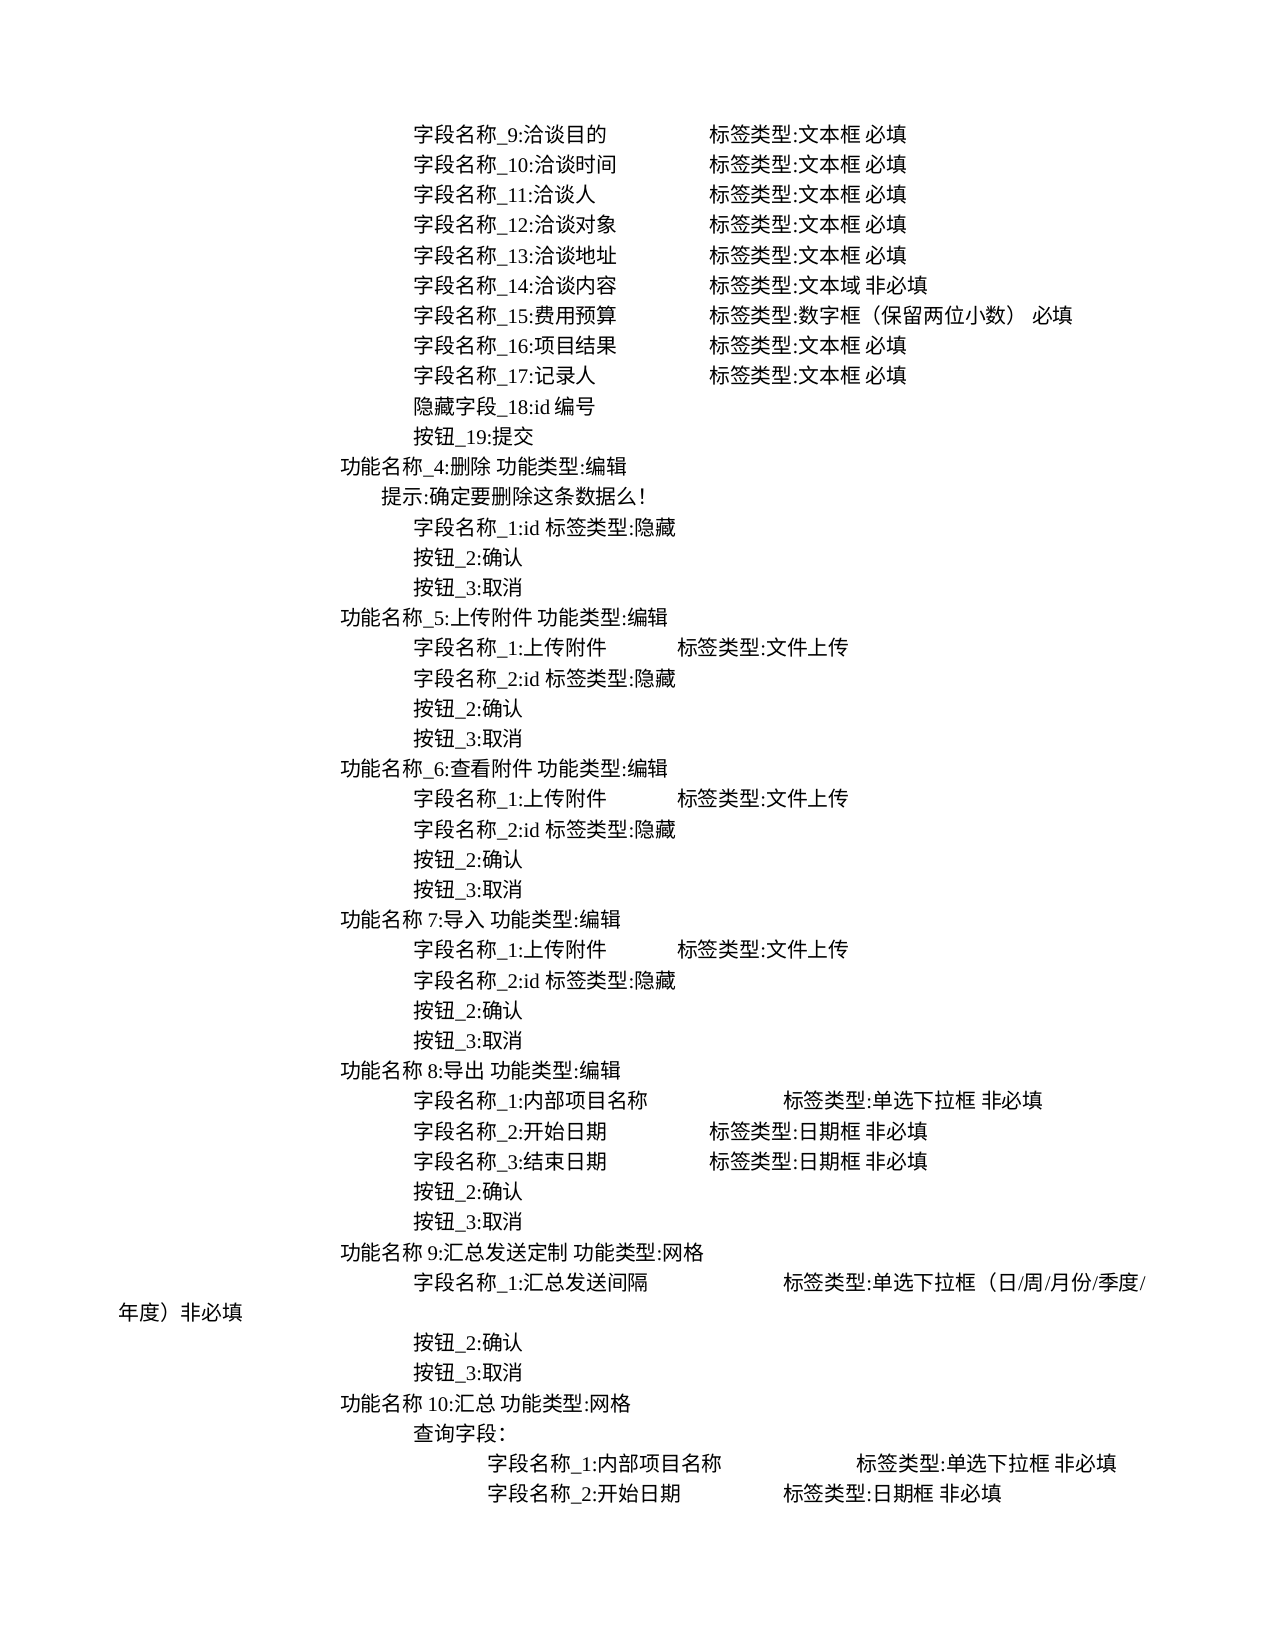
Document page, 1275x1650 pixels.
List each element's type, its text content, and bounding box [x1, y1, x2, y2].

text 字段名称_2:开始日期 标签类型:日期框 非必填 [118, 1477, 1157, 1508]
text 字段名称_2:id 标签类型:隐藏 [118, 813, 1157, 843]
text 字段名称_1:上传附件 标签类型:文件上传 [118, 934, 1157, 964]
text 字段名称_13:洽谈地址 标签类型:文本框 必填 [118, 239, 1157, 269]
text 字段名称_9:洽谈目的 标签类型:文本框 必填 [118, 118, 1157, 148]
text 字段名称_1:id 标签类型:隐藏 [118, 511, 1157, 541]
text 按钮_2:确认 [118, 1175, 1157, 1206]
text 提示:确定要删除这条数据么！ [118, 481, 1157, 511]
text 功能名称_6:查看附件 功能类型:编辑 [118, 752, 1157, 783]
text 字段名称_15:费用预算 标签类型:数字框（保留两位小数） 必填 [118, 299, 1157, 329]
text 功能名称9:汇总发送定制 功能类型:网格 [118, 1236, 1157, 1266]
text 字段名称_14:洽谈内容 标签类型:文本域 非必填 [118, 269, 1157, 299]
text 字段名称_1:汇总发送间隔 标签类型:单选下拉框（日/周/月份/季度/年度）非必填 [118, 1266, 1157, 1326]
text 功能名称_4:删除 功能类型:编辑 [118, 450, 1157, 481]
text 按钮_2:确认 [118, 843, 1157, 873]
text 功能名称_5:上传附件 功能类型:编辑 [118, 601, 1157, 632]
text 字段名称_16:项目结果 标签类型:文本框 必填 [118, 329, 1157, 360]
text 按钮_3:取消 [118, 873, 1157, 903]
text 按钮_3:取消 [118, 722, 1157, 752]
text 字段名称_1:上传附件 标签类型:文件上传 [118, 783, 1157, 813]
text 字段名称_2:id 标签类型:隐藏 [118, 964, 1157, 994]
text 按钮_2:确认 [118, 541, 1157, 571]
text 查询字段： [118, 1417, 1157, 1447]
text 字段名称_3:结束日期 标签类型:日期框 非必填 [118, 1145, 1157, 1175]
text 按钮_3:取消 [118, 1206, 1157, 1236]
text 字段名称_1:上传附件 标签类型:文件上传 [118, 632, 1157, 662]
text 隐藏字段_18:id编号 [118, 390, 1157, 420]
text 字段名称_2:开始日期 标签类型:日期框 非必填 [118, 1115, 1157, 1145]
text 功能名称10:汇总 功能类型:网格 [118, 1387, 1157, 1417]
text 字段名称_1:内部项目名称 标签类型:单选下拉框 非必填 [118, 1085, 1157, 1115]
text 按钮_3:取消 [118, 1357, 1157, 1387]
text 字段名称_10:洽谈时间 标签类型:文本框 必填 [118, 148, 1157, 178]
text 按钮_2:确认 [118, 692, 1157, 722]
text 按钮_3:取消 [118, 1024, 1157, 1054]
text 字段名称_11:洽谈人 标签类型:文本框 必填 [118, 178, 1157, 209]
text 字段名称_17:记录人 标签类型:文本框 必填 [118, 360, 1157, 390]
text 功能名称7:导入 功能类型:编辑 [118, 903, 1157, 934]
text 按钮_19:提交 [118, 420, 1157, 450]
text 字段名称_2:id 标签类型:隐藏 [118, 662, 1157, 692]
text 按钮_3:取消 [118, 571, 1157, 601]
text 功能名称8:导出 功能类型:编辑 [118, 1054, 1157, 1085]
text 字段名称_12:洽谈对象 标签类型:文本框 必填 [118, 209, 1157, 239]
text 按钮_2:确认 [118, 1326, 1157, 1357]
text 按钮_2:确认 [118, 994, 1157, 1024]
text 字段名称_1:内部项目名称 标签类型:单选下拉框 非必填 [118, 1447, 1157, 1477]
